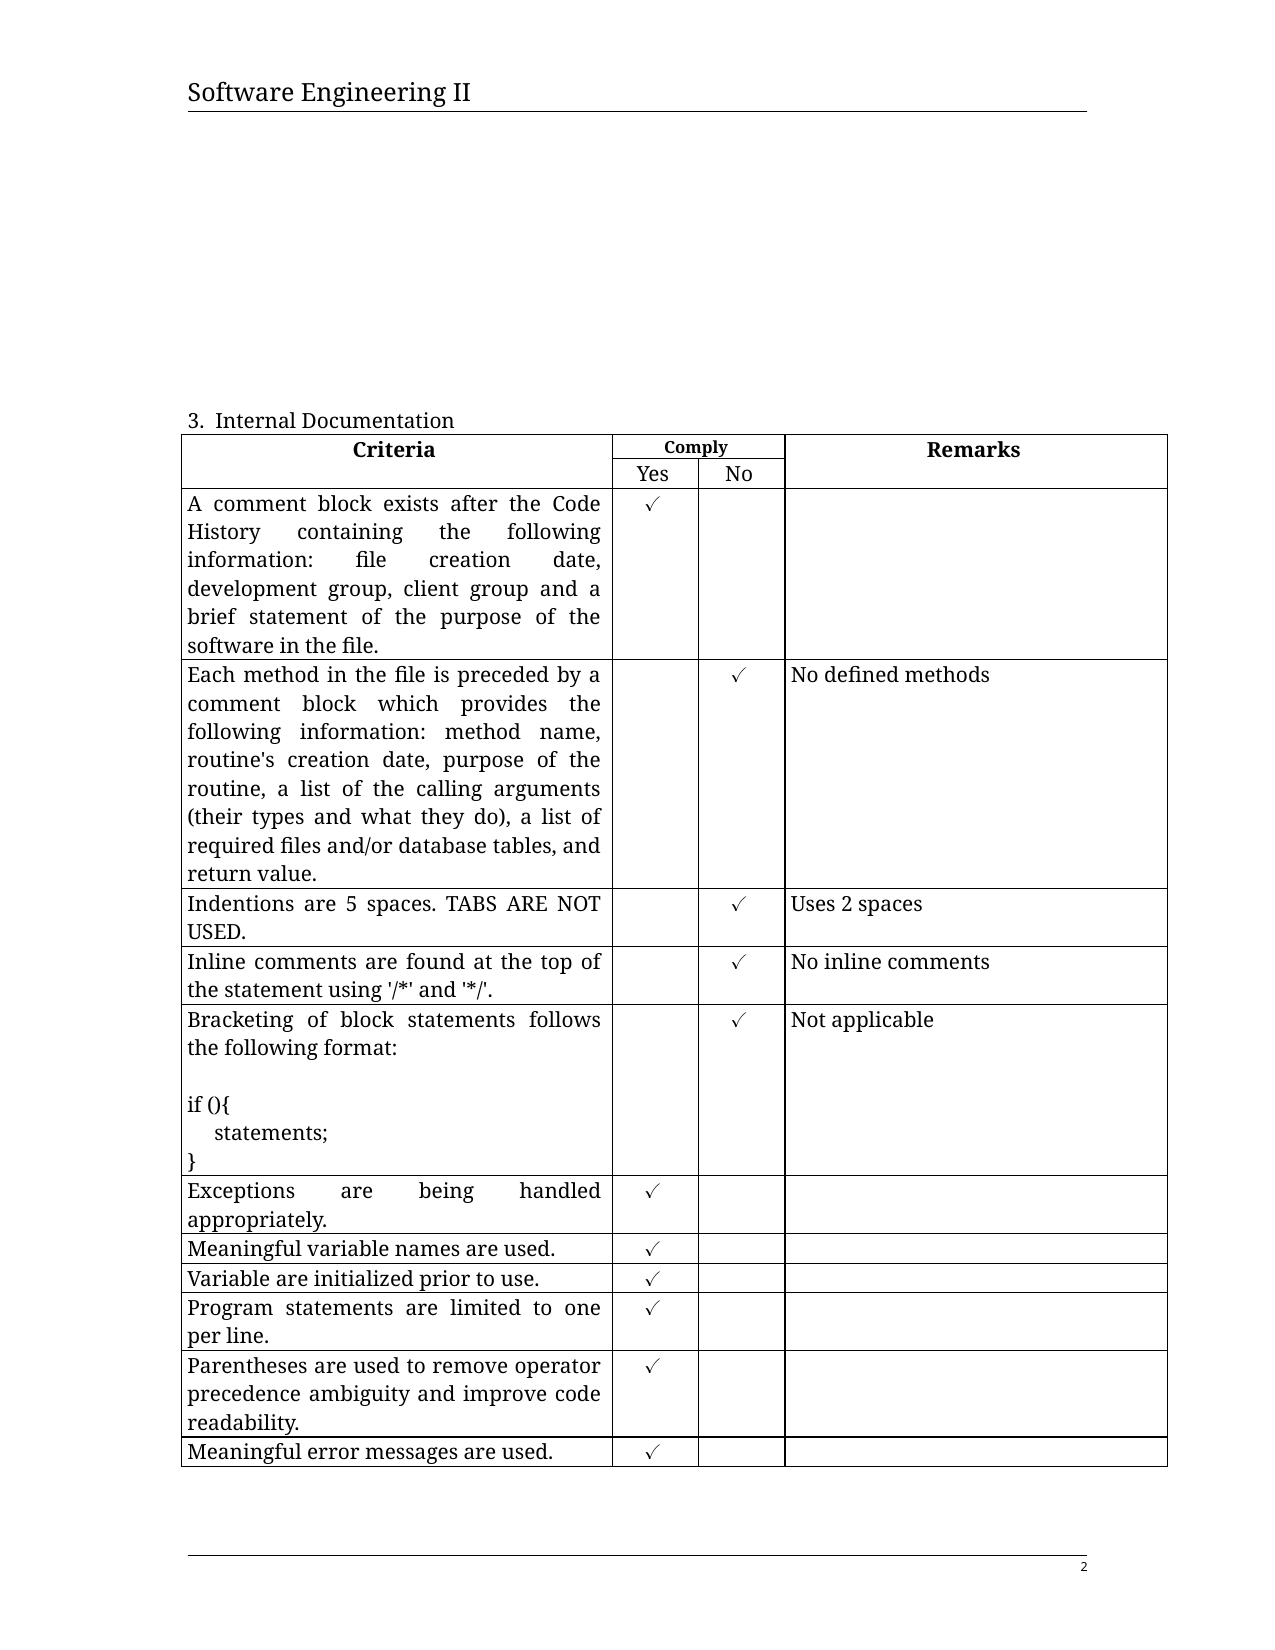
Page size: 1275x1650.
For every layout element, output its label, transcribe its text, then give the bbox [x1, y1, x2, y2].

table_cell [699, 489, 784, 659]
table_header Criteria [182, 435, 612, 488]
table_cell [699, 1293, 784, 1350]
table_cell [613, 947, 698, 1004]
table_cell ✓ [613, 489, 698, 659]
table_cell ✓ [613, 1438, 698, 1466]
table_cell Meaningful variable names are used. [182, 1234, 612, 1263]
table_cell Exceptions are being handled appropriately. [182, 1176, 612, 1233]
table_cell Indentions are 5 spaces. TABS ARE NOT USED. [182, 889, 612, 946]
table_cell No [699, 459, 784, 488]
table_cell Not applicable [786, 1005, 1167, 1175]
table_cell Program statements are limited to one per line. [182, 1293, 612, 1350]
table_cell ✓ [613, 1264, 698, 1292]
table_cell ✓ [613, 1234, 698, 1263]
table_cell Yes [613, 459, 698, 488]
table_cell No defined methods [786, 660, 1167, 888]
table_cell [786, 1438, 1167, 1466]
table_cell No inline comments [786, 947, 1167, 1004]
table_cell [699, 1264, 784, 1292]
table_cell [699, 1234, 784, 1263]
table_cell ✓ [613, 1176, 698, 1233]
table_cell ✓ [613, 1351, 698, 1436]
table_cell [613, 889, 698, 946]
table_cell ✓ [699, 1005, 784, 1175]
text 3. Internal Documentation [187, 406, 1087, 434]
table_cell Meaningful error messages are used. [182, 1438, 612, 1466]
table_cell ✓ [699, 947, 784, 1004]
table_cell Inline comments are found at the top of the statement using '/*' and '*/'. [182, 947, 612, 1004]
table_cell [786, 489, 1167, 659]
table_cell A comment block exists after the Code History containing the following information: file creation date, development group, client group and a brief statement of the purpose of the software in the file. [182, 489, 612, 659]
table_cell ✓ [699, 889, 784, 946]
table_cell [699, 1351, 784, 1436]
table_cell [786, 1293, 1167, 1350]
table_cell Bracketing of block statements follows the following format: if (){ statements; } [182, 1005, 612, 1175]
table_cell [699, 1438, 784, 1466]
table_cell [786, 1264, 1167, 1292]
table_cell [786, 1176, 1167, 1233]
table_cell Variable are initialized prior to use. [182, 1264, 612, 1292]
table_header Remarks [786, 435, 1167, 488]
table_cell [786, 1351, 1167, 1436]
table_cell [613, 660, 698, 888]
table_cell Each method in the file is preceded by a comment block which provides the following information: method name, routine's creation date, purpose of the routine, a list of the calling arguments (their types and what they do), a list of required files and/or database tables, and return value. [182, 660, 612, 888]
table_cell Parentheses are used to remove operator precedence ambiguity and improve code readability. [182, 1351, 612, 1436]
table_header Comply [613, 435, 784, 458]
table_cell [613, 1005, 698, 1175]
table_cell ✓ [613, 1293, 698, 1350]
table_cell [699, 1176, 784, 1233]
table_cell [786, 1234, 1167, 1263]
table_cell ✓ [699, 660, 784, 888]
table_cell Uses 2 spaces [786, 889, 1167, 946]
